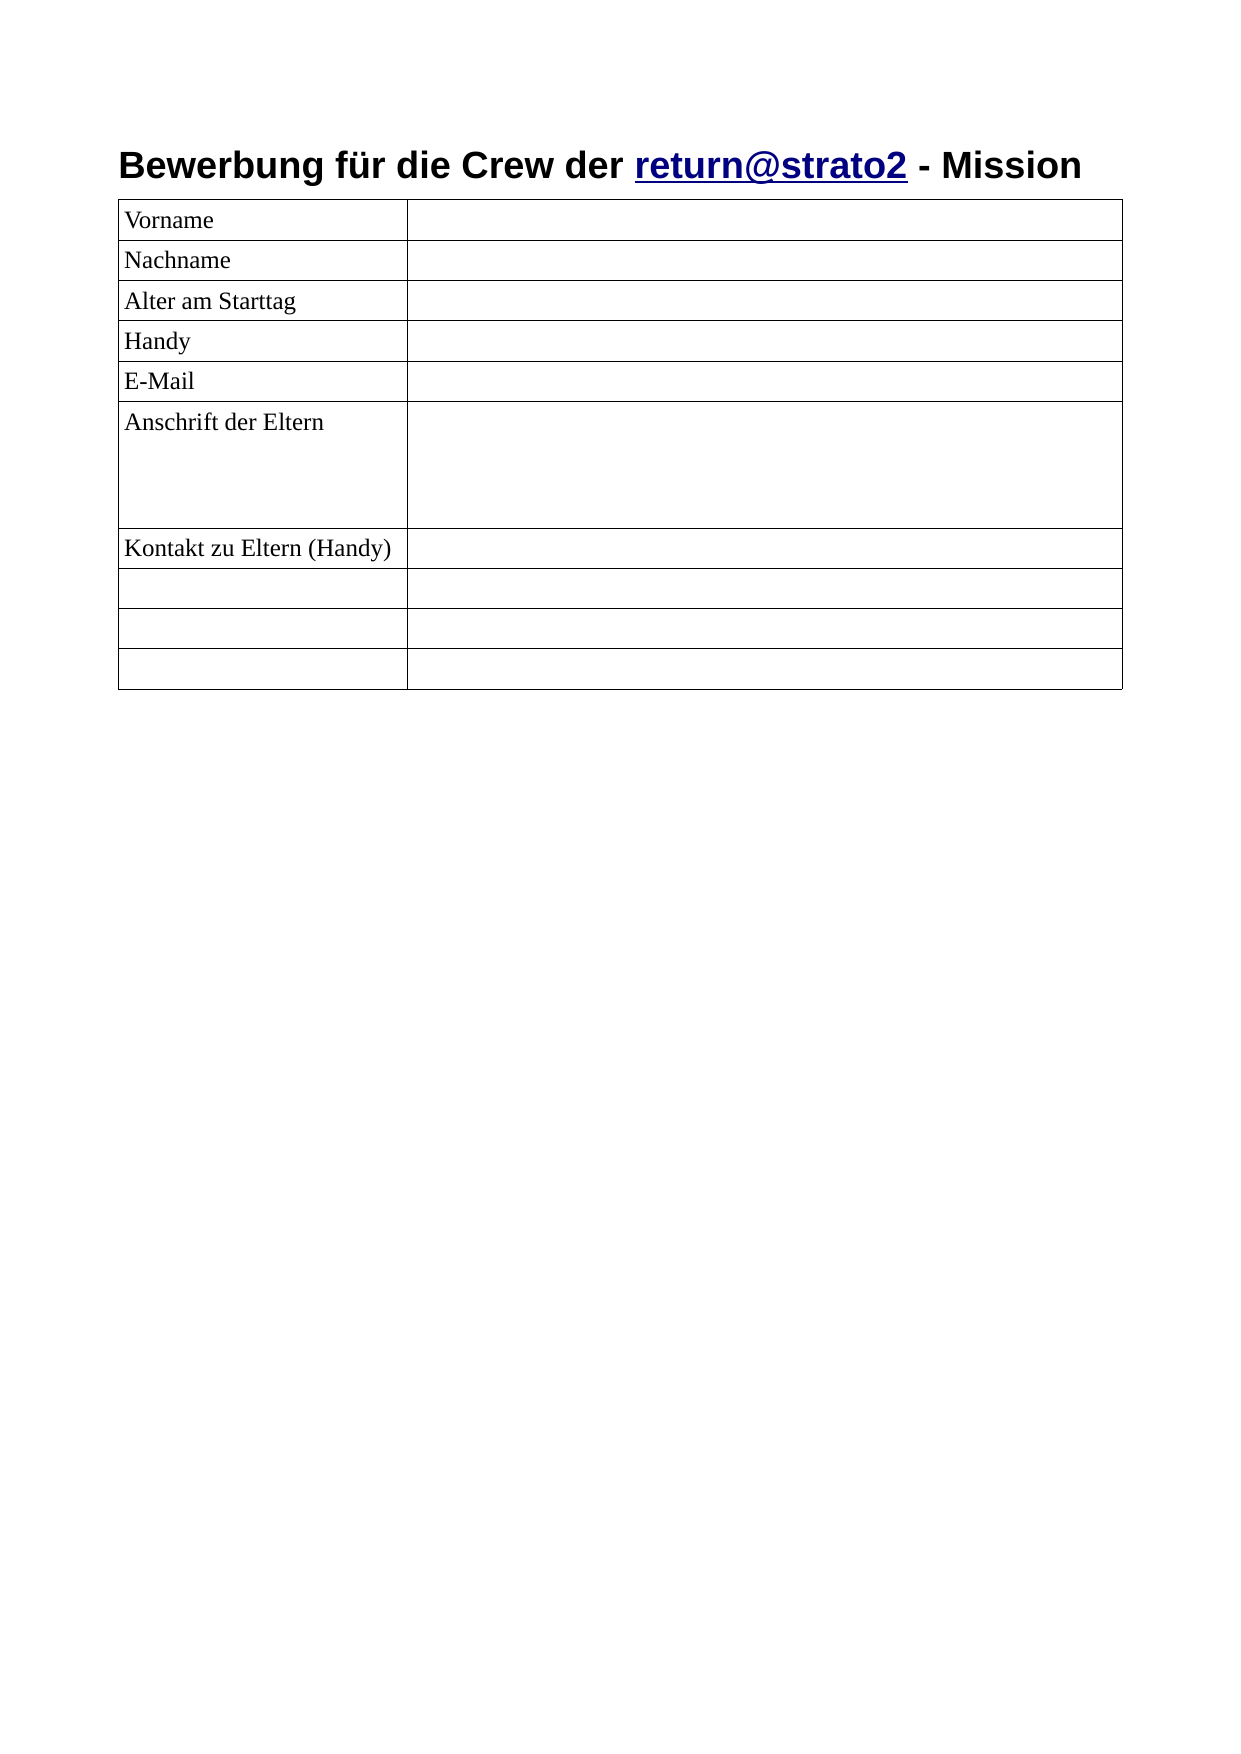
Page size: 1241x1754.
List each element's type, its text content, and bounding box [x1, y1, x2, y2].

table_cell [408, 569, 1122, 608]
table_cell [408, 609, 1122, 648]
table_cell [119, 649, 407, 689]
table_cell [408, 321, 1122, 361]
table_cell Handy [119, 321, 407, 361]
table_cell Anschrift der Eltern [119, 402, 407, 527]
table_cell Nachname [119, 241, 407, 280]
table_header [408, 200, 1122, 239]
table_cell [408, 402, 1122, 527]
table_cell [408, 241, 1122, 280]
table_cell E-Mail [119, 362, 407, 401]
table_cell Kontakt zu Eltern (Handy) [119, 529, 407, 568]
table_cell [408, 362, 1122, 401]
table_cell [408, 529, 1122, 568]
table_cell [408, 649, 1122, 689]
subtitle Bewerbung für die Crew der return@strato2 - Mission [118, 143, 1122, 187]
table_header Vorname [119, 200, 407, 239]
table_cell Alter am Starttag [119, 281, 407, 320]
table_cell [119, 569, 407, 608]
table_cell [119, 609, 407, 648]
table_cell [408, 281, 1122, 320]
